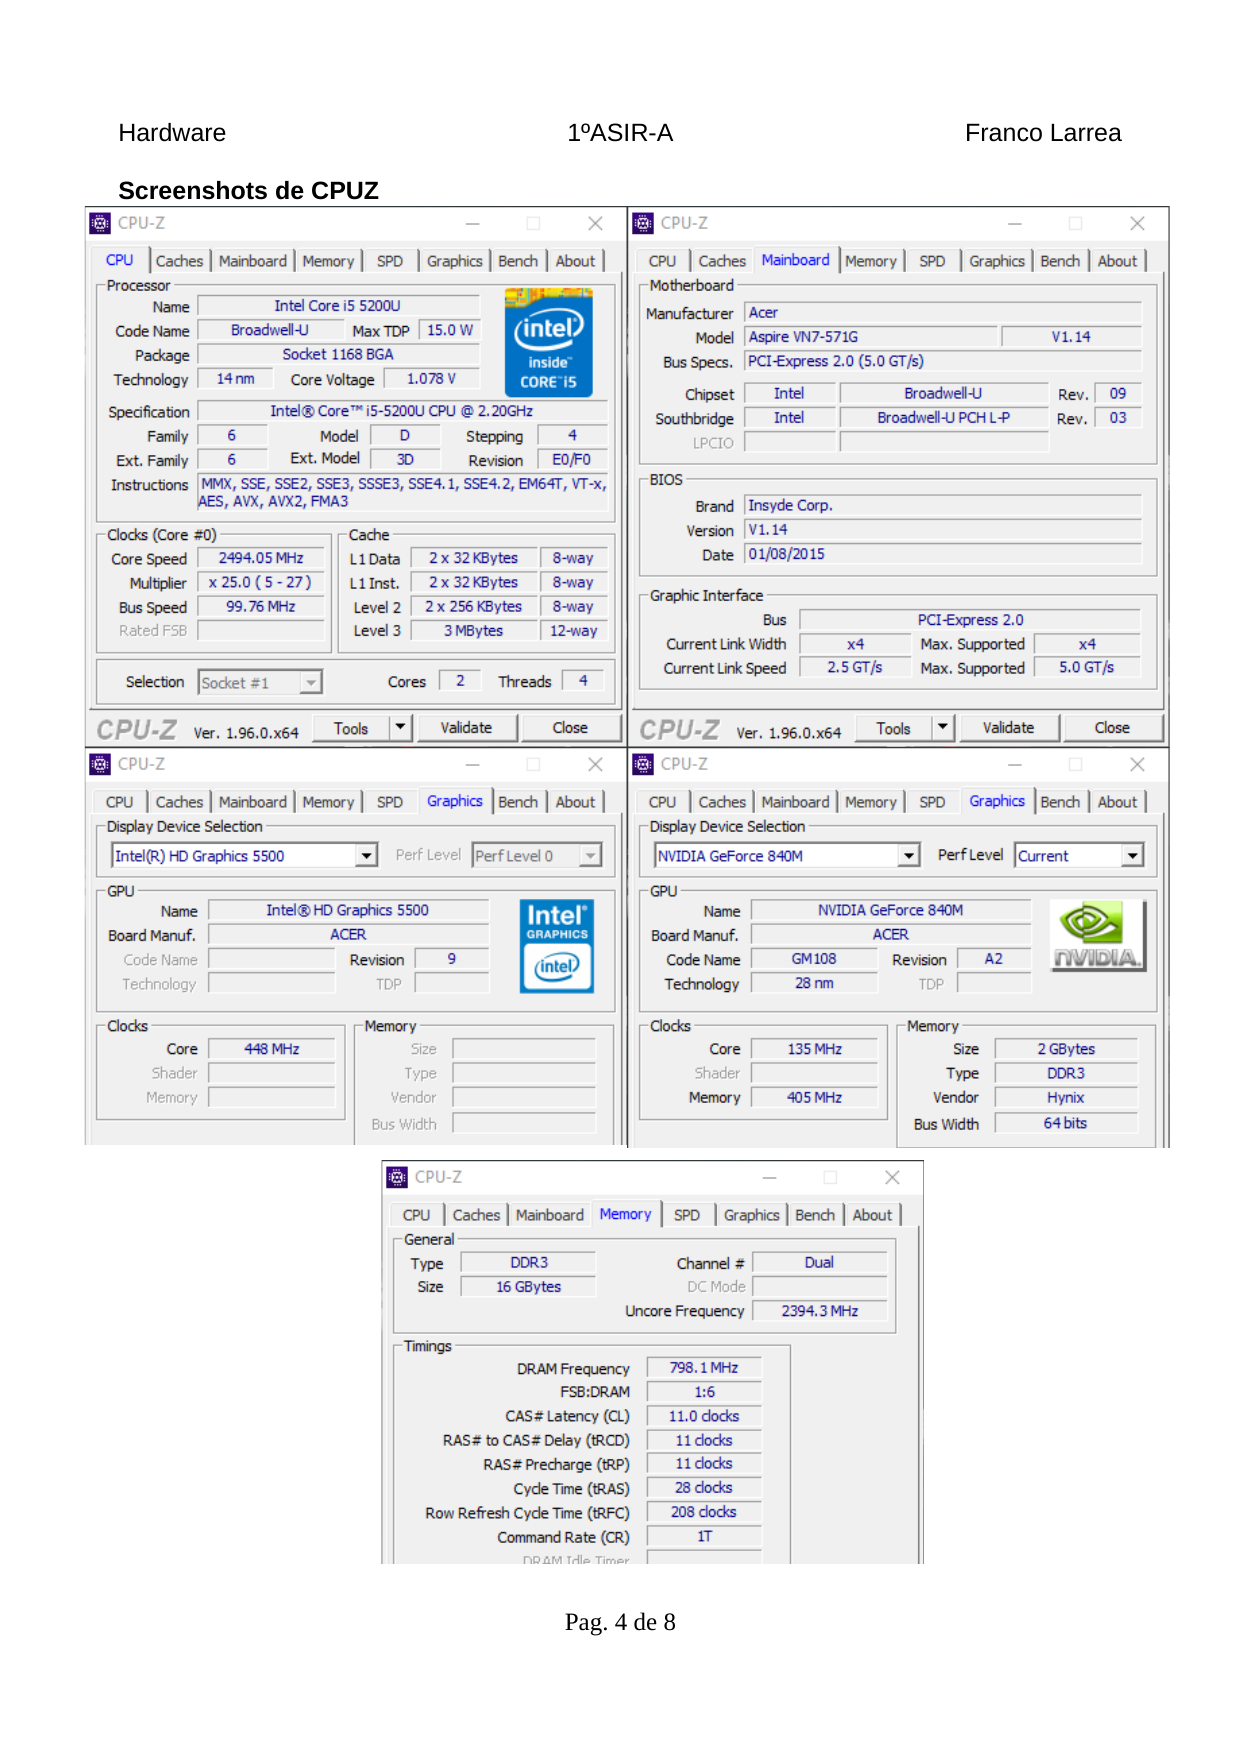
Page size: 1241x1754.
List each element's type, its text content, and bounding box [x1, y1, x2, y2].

text Screenshots de CPUZ [118, 176, 1122, 205]
picture [381, 1160, 924, 1564]
picture [84, 206, 1170, 1148]
